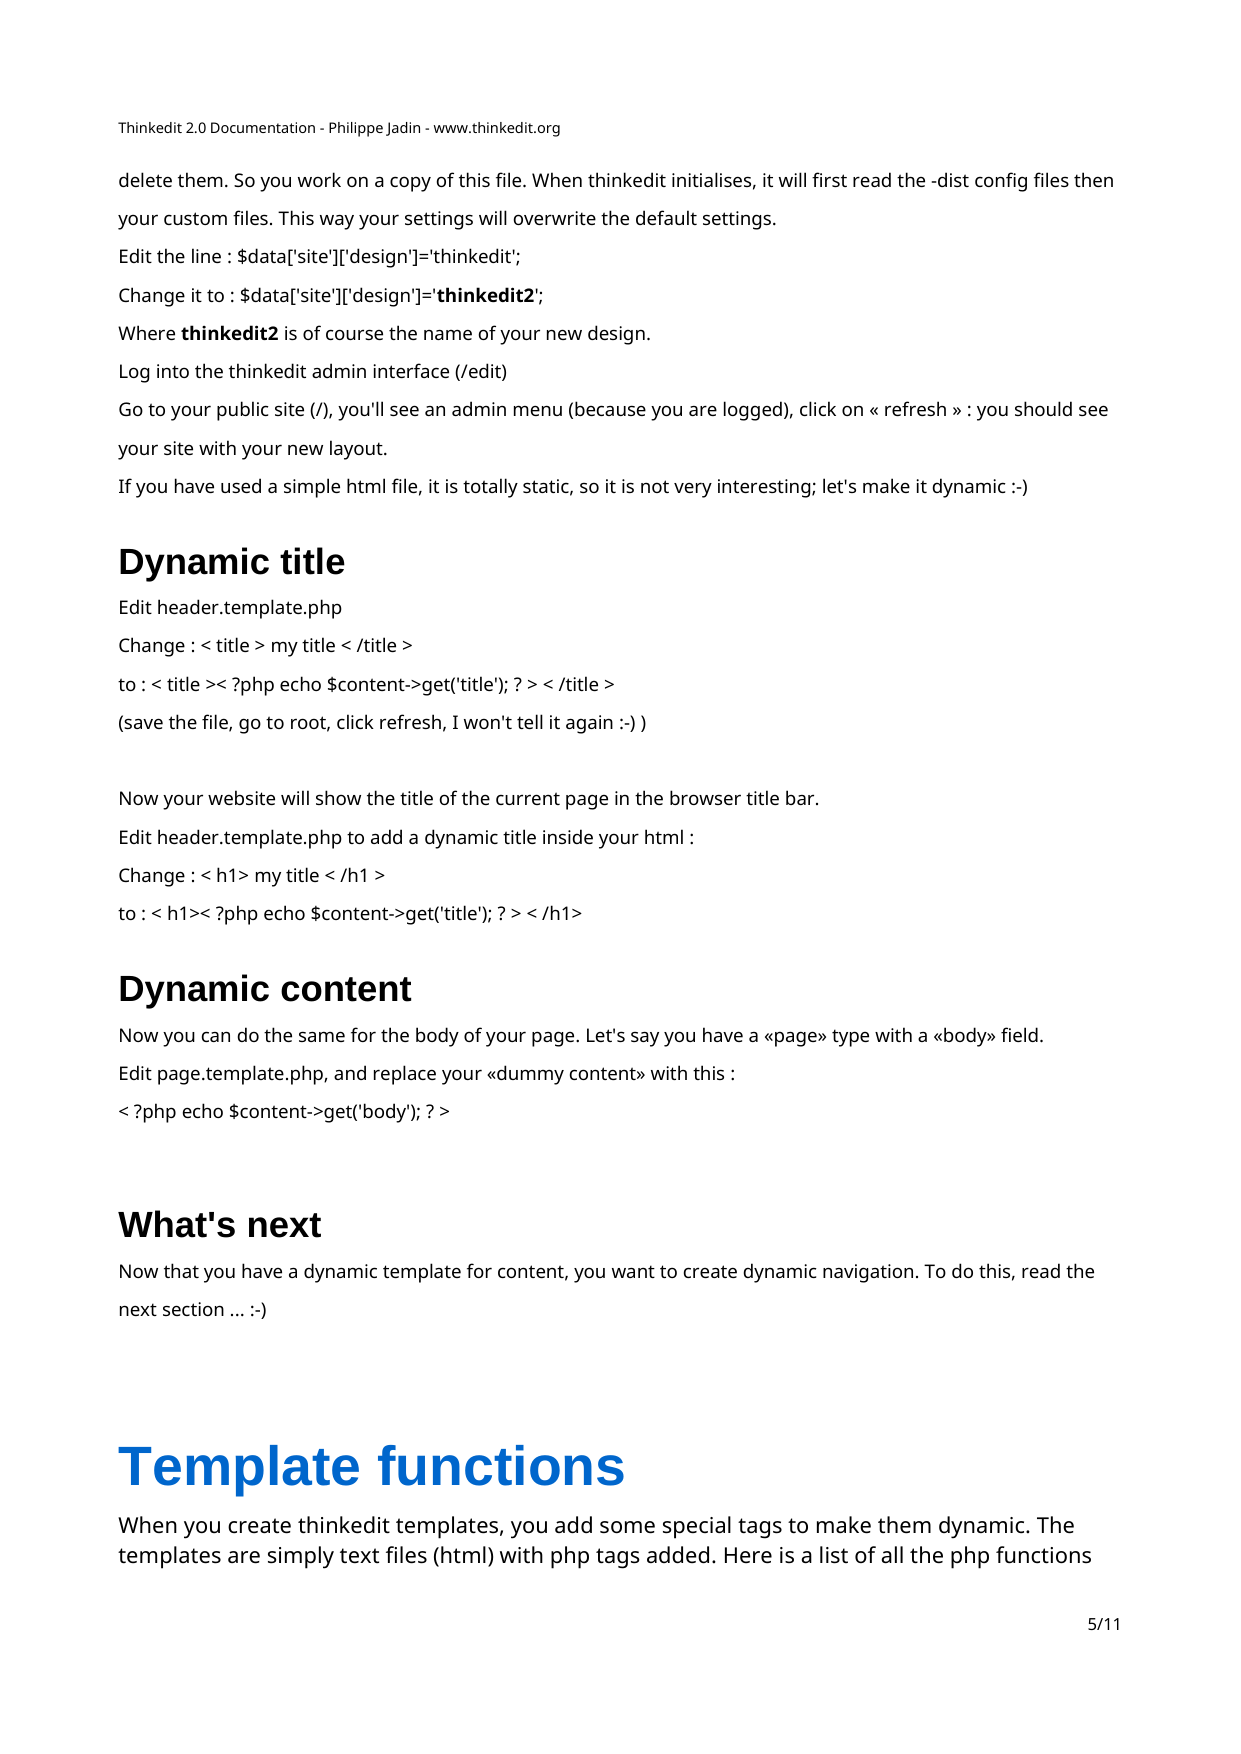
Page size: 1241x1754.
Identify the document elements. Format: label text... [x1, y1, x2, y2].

text (save the file, go to root, click refresh, I won't tell it again :-) ) Now your website will show the title of the current page in the browser title bar. [118, 709, 1122, 811]
text Edit page.template.php, and replace your «dummy content» with this : [118, 1060, 1122, 1086]
text Edit header.template.php [118, 595, 1122, 620]
text to : < h1>< ?php echo $content->get('title'); ? > < /h1> [118, 901, 1122, 926]
subtitle What's next [118, 1205, 1122, 1245]
text Log into the thinkedit admin interface (/edit) [118, 358, 1122, 384]
text Where thinkedit2 is of course the name of your new design. [118, 320, 1122, 346]
subtitle Template functions [118, 1435, 1122, 1497]
text Change : < title > my title < /title > to : < title >< ?php echo $content->get('title'); ? > < /title > [118, 633, 1122, 697]
subtitle Dynamic content [118, 968, 1122, 1009]
text Edit header.template.php to add a dynamic title inside your html : Change : < h1> my title < /h1 > [118, 824, 1122, 888]
subtitle Dynamic title [118, 541, 1122, 582]
text Change it to : $data['site']['design']='thinkedit2'; [118, 282, 1122, 308]
text If you have used a simple html file, it is totally static, so it is not very interesting; let's make it dynamic :-) [118, 473, 1122, 499]
text Edit the line : $data['site']['design']='thinkedit'; [118, 244, 1122, 269]
text When you create thinkedit templates, you add some special tags to make them dynamic. The templates are simply text files (html) with php tags added. Here is a list of all the php functions [118, 1510, 1122, 1570]
text Now that you have a dynamic template for content, you want to create dynamic navigation. To do this, read the next section ... :-) [118, 1258, 1122, 1322]
text < ?php echo $content->get('body'); ? > [118, 1098, 1122, 1124]
text delete them. So you work on a copy of this file. When thinkedit initialises, it will first read the -dist config files then your custom files. This way your settings will overwrite the default settings. [118, 167, 1122, 231]
text Now you can do the same for the body of your page. Let's say you have a «page» type with a «body» field. [118, 1022, 1122, 1047]
text Go to your public site (/), you'll see an admin menu (because you are logged), click on « refresh » : you should see your site with your new layout. [118, 397, 1122, 461]
